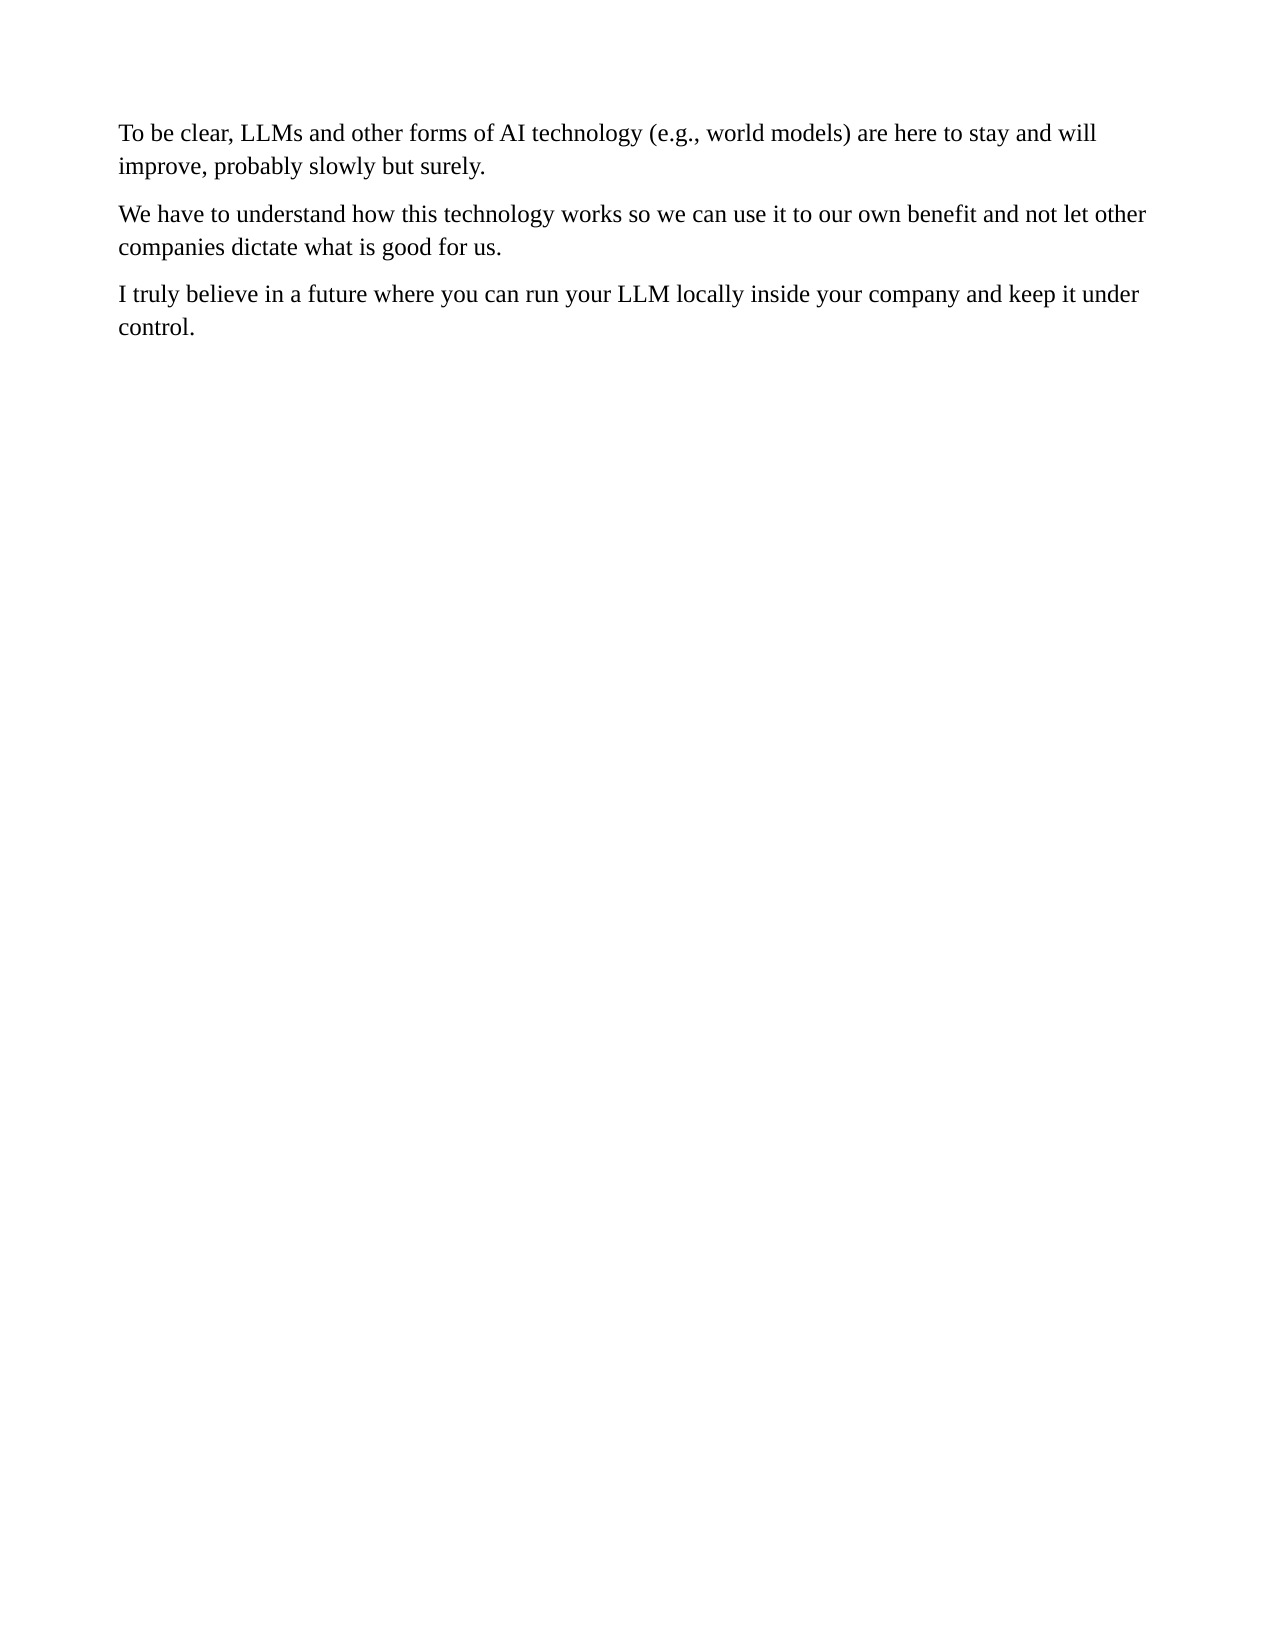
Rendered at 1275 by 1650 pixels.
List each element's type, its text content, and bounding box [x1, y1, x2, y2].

text To be clear, LLMs and other forms of AI technology (e.g., world models) are here to stay and will improve, probably slowly but surely. [118, 118, 1157, 180]
text We have to understand how this technology works so we can use it to our own benefit and not let other companies dictate what is good for us. [118, 199, 1157, 261]
text I truly believe in a future where you can run your LLM locally inside your company and keep it under control. [118, 279, 1157, 341]
